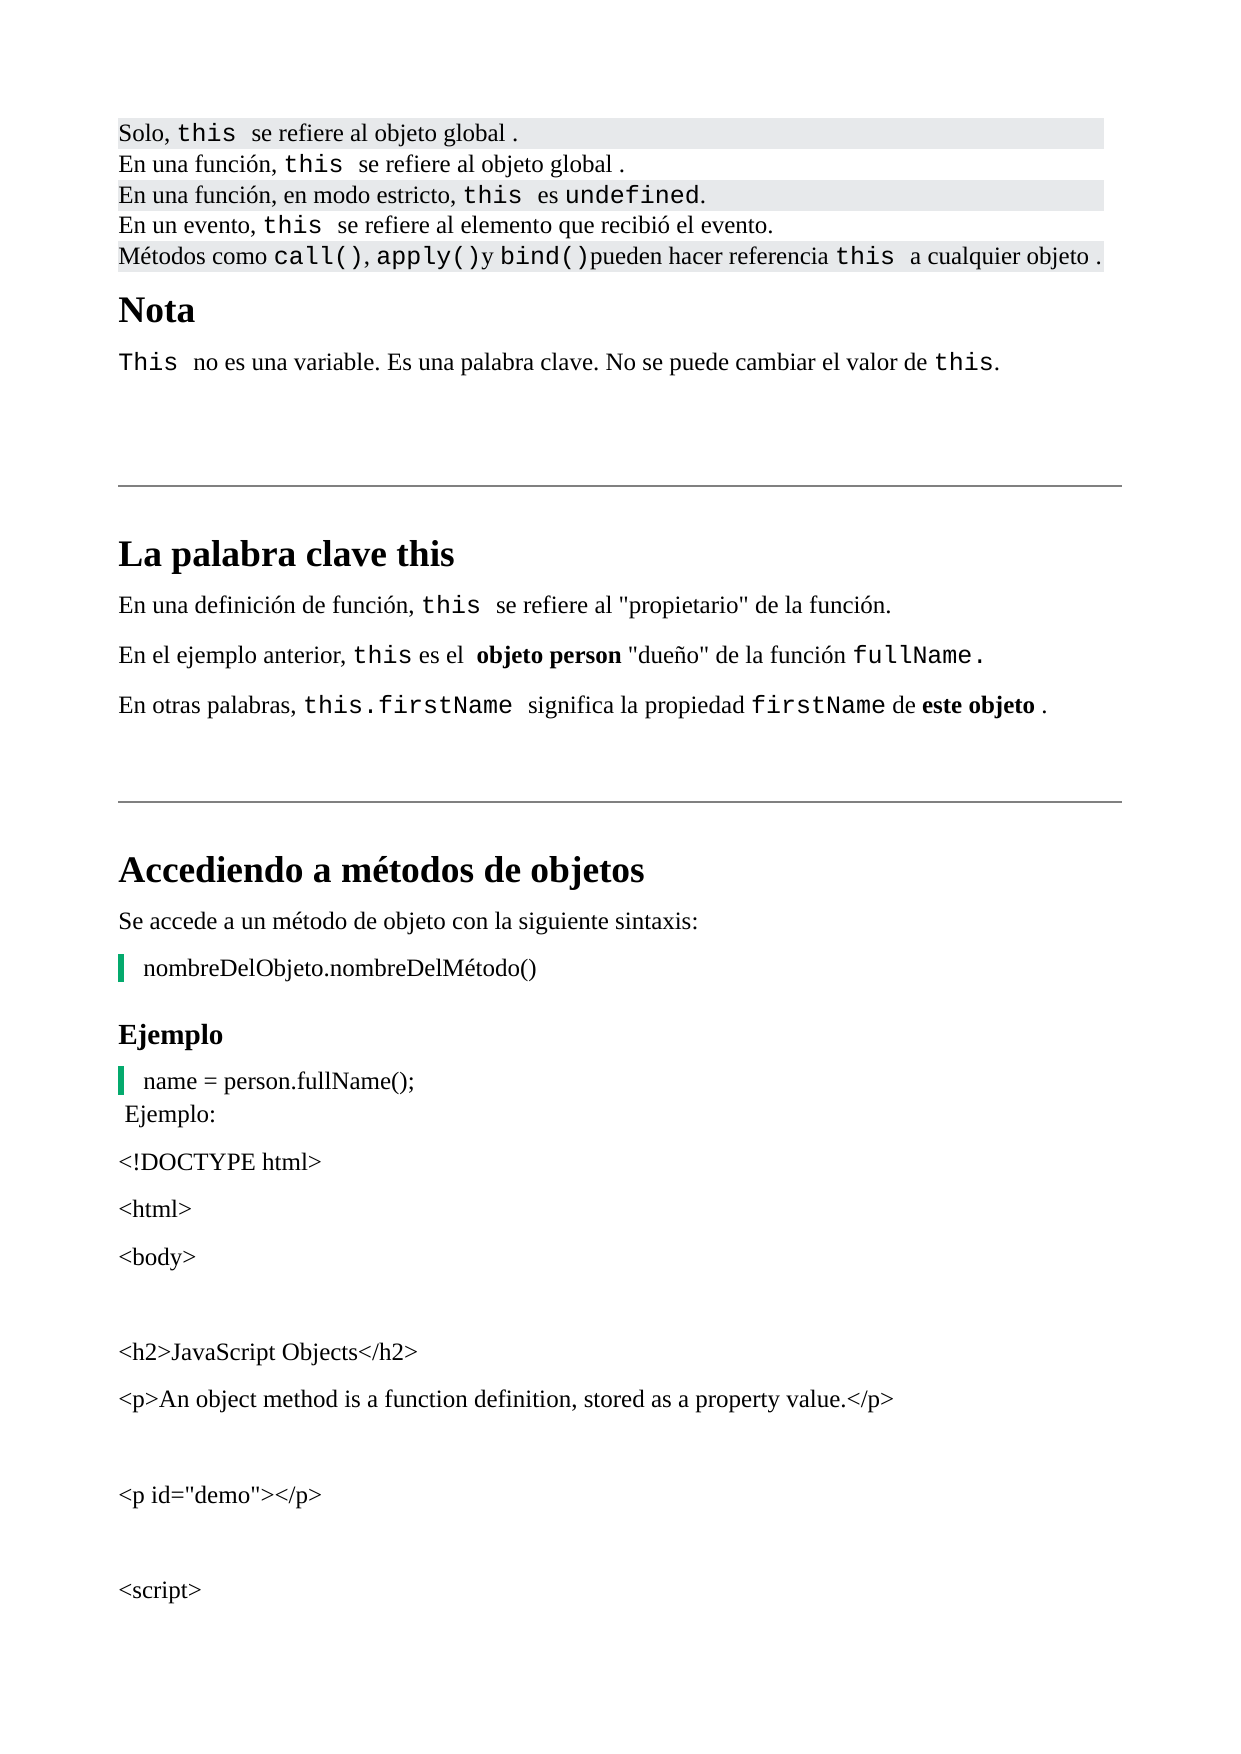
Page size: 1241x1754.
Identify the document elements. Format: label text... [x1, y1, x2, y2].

text <body> [118, 1242, 1122, 1271]
text En una definición de función, this se refiere al "propietario" de la función. [118, 590, 1122, 621]
text <!DOCTYPE html> [118, 1147, 1122, 1175]
text En el ejemplo anterior, this es el objeto person "dueño" de la función fullName. [118, 640, 1122, 671]
text En otras palabras, this.firstName significa la propiedad firstName de este objeto . [118, 690, 1122, 721]
text name = person.fullName(); [124, 1066, 1122, 1095]
text <h2>JavaScript Objects</h2> [118, 1337, 1122, 1366]
table_cell Solo, this se refiere al objeto global . [118, 118, 1104, 149]
text <p id="demo"></p> [118, 1480, 1122, 1508]
text Se accede a un método de objeto con la siguiente sintaxis: [118, 906, 1122, 935]
table_cell Métodos como call(), apply()y bind()pueden hacer referencia this a cualquier objeto . [118, 241, 1104, 272]
text nombreDelObjeto.nombreDelMétodo() [118, 953, 1122, 982]
text Ejemplo: [118, 1099, 1122, 1128]
subtitle Ejemplo [118, 1017, 1122, 1050]
text <script> [118, 1575, 1122, 1604]
text This no es una variable. Es una palabra clave. No se puede cambiar el valor de this. [118, 347, 1122, 377]
subtitle Nota [118, 288, 1122, 331]
text <p>An object method is a function definition, stored as a property value.</p> [118, 1384, 1122, 1413]
table_cell En una función, this se refiere al objeto global . [118, 149, 1104, 180]
subtitle Accediendo a métodos de objetos [118, 847, 1122, 890]
subtitle La palabra clave this [118, 531, 1122, 574]
table_cell En una función, en modo estricto, this es undefined. [118, 180, 1104, 211]
text <html> [118, 1194, 1122, 1223]
table_cell En un evento, this se refiere al elemento que recibió el evento. [118, 211, 1104, 241]
